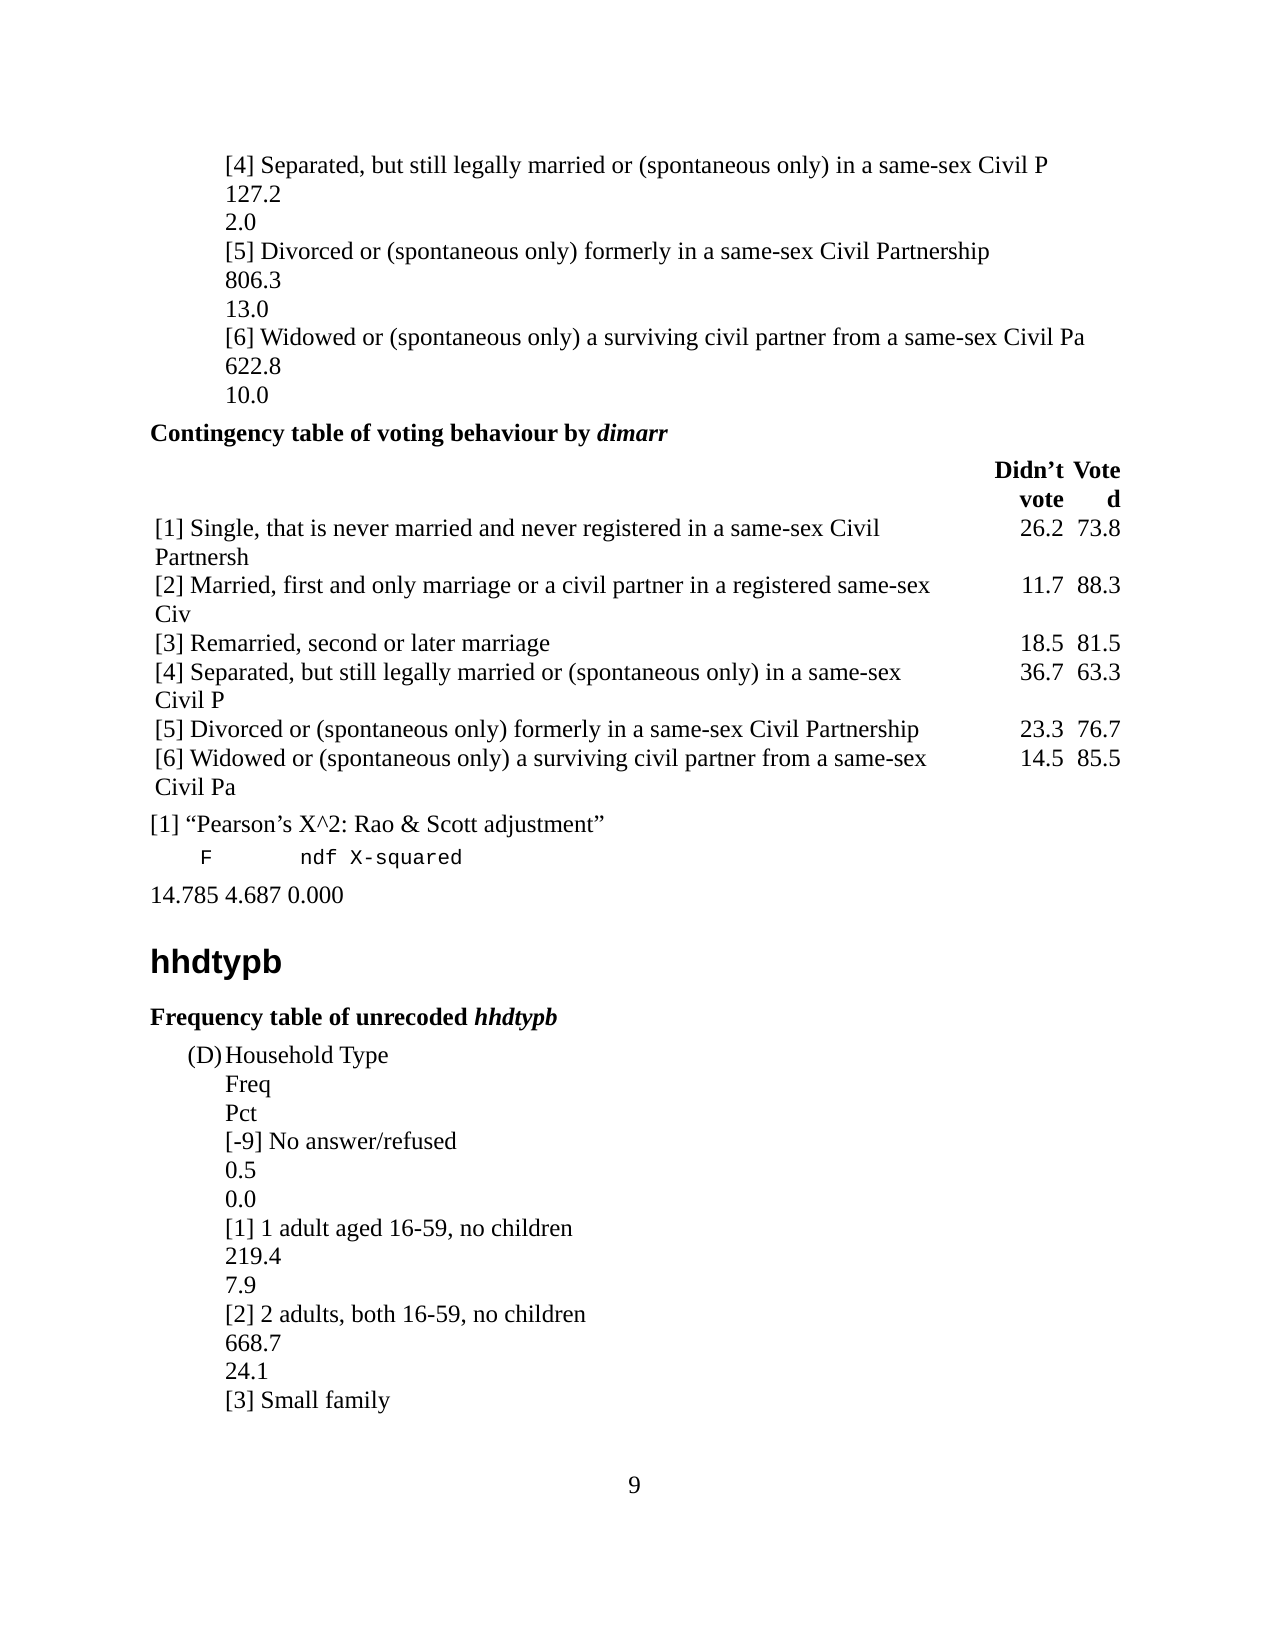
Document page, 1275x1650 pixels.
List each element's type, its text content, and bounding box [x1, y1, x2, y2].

table_header Didn’t vote [955, 455, 1068, 513]
table_cell [3] Remarried, second or later marriage [150, 628, 954, 657]
list 127.2 [187, 179, 1125, 207]
list Household Type [187, 1040, 1125, 1069]
text [1] “Pearson’s X^2: Rao & Scott adjustment” [150, 809, 1125, 838]
list [5] Divorced or (spontaneous only) formerly in a same-sex Civil Partnership [187, 236, 1125, 265]
list Pct [187, 1098, 1125, 1126]
list [-9] No answer/refused [187, 1126, 1125, 1155]
subtitle hhdtypb [150, 942, 1125, 981]
table_cell [4] Separated, but still legally married or (spontaneous only) in a same-sex Civil P [150, 657, 954, 714]
list 0.5 [187, 1155, 1125, 1184]
list 7.9 [187, 1270, 1125, 1299]
text Frequency table of unrecoded hhdtypb [150, 1002, 1125, 1031]
table_cell 76.7 [1068, 714, 1125, 743]
table_cell [1] Single, that is never married and never registered in a same-sex Civil Partnersh [150, 513, 954, 570]
list 2.0 [187, 207, 1125, 236]
table_cell 36.7 [955, 657, 1068, 714]
list [6] Widowed or (spontaneous only) a surviving civil partner from a same-sex Civil Pa [187, 322, 1125, 351]
table_cell 11.7 [955, 570, 1068, 628]
list 24.1 [187, 1356, 1125, 1385]
table_cell [5] Divorced or (spontaneous only) formerly in a same-sex Civil Partnership [150, 714, 954, 743]
list [2] 2 adults, both 16-59, no children [187, 1299, 1125, 1328]
table_cell 88.3 [1068, 570, 1125, 628]
list Freq [187, 1069, 1125, 1098]
list 622.8 [187, 351, 1125, 380]
text Contingency table of voting behaviour by dimarr [150, 418, 1125, 446]
list [4] Separated, but still legally married or (spontaneous only) in a same-sex Civil P [187, 150, 1125, 179]
table_header Voted [1068, 455, 1125, 513]
list 219.4 [187, 1241, 1125, 1270]
list [3] Small family [187, 1385, 1125, 1414]
text F ndf X-squared [150, 847, 1125, 871]
list 0.0 [187, 1184, 1125, 1213]
text 14.785 4.687 0.000 [150, 880, 1125, 908]
list 806.3 [187, 265, 1125, 294]
table_cell 85.5 [1068, 743, 1125, 800]
table_cell 23.3 [955, 714, 1068, 743]
table_header [150, 455, 954, 513]
list [1] 1 adult aged 16-59, no children [187, 1213, 1125, 1241]
table_cell 81.5 [1068, 628, 1125, 657]
table_cell [2] Married, first and only marriage or a civil partner in a registered same-sex Civ [150, 570, 954, 628]
list 668.7 [187, 1328, 1125, 1356]
table_cell 63.3 [1068, 657, 1125, 714]
table_cell [6] Widowed or (spontaneous only) a surviving civil partner from a same-sex Civil Pa [150, 743, 954, 800]
table_cell 18.5 [955, 628, 1068, 657]
list 10.0 [187, 380, 1125, 409]
list 13.0 [187, 294, 1125, 322]
table_cell 26.2 [955, 513, 1068, 570]
table_cell 73.8 [1068, 513, 1125, 570]
table_cell 14.5 [955, 743, 1068, 800]
